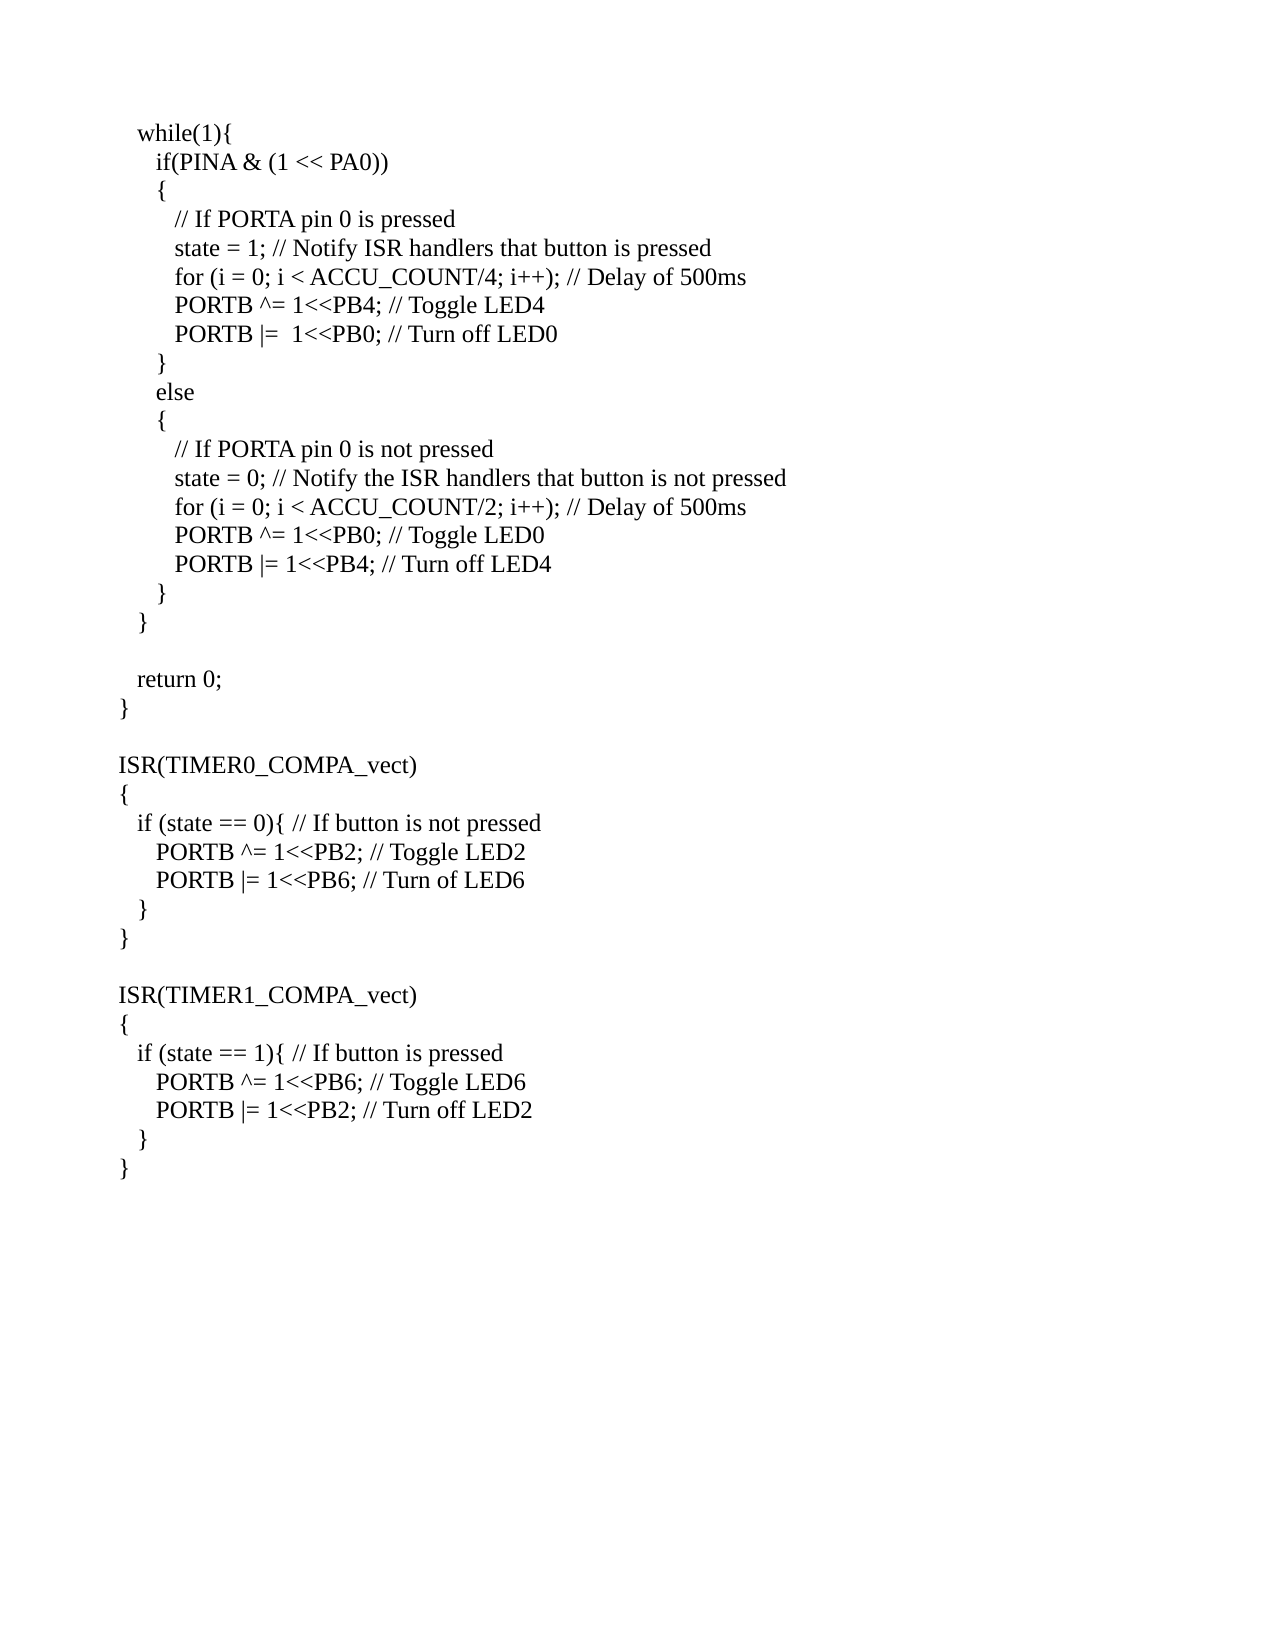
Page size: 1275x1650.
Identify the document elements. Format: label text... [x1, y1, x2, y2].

text } [118, 607, 1157, 636]
text state = 1; // Notify ISR handlers that button is pressed [118, 233, 1157, 262]
text PORTB ^= 1<<PB2; // Toggle LED2 [118, 837, 1157, 866]
text PORTB |= 1<<PB2; // Turn off LED2 [118, 1096, 1157, 1124]
text { [118, 406, 1157, 434]
text if (state == 0){ // If button is not pressed [118, 808, 1157, 837]
text state = 0; // Notify the ISR handlers that button is not pressed [118, 463, 1157, 492]
text { [118, 1009, 1157, 1038]
text ISR(TIMER0_COMPA_vect) [118, 751, 1157, 779]
text while(1){ [118, 118, 1157, 147]
text return 0; [118, 664, 1157, 693]
text // If PORTA pin 0 is pressed [118, 204, 1157, 233]
text PORTB ^= 1<<PB0; // Toggle LED0 [118, 521, 1157, 549]
text ISR(TIMER1_COMPA_vect) [118, 981, 1157, 1009]
text } [118, 894, 1157, 923]
text else [118, 377, 1157, 406]
text PORTB ^= 1<<PB4; // Toggle LED4 [118, 291, 1157, 319]
text PORTB |= 1<<PB0; // Turn off LED0 [118, 319, 1157, 348]
text if(PINA & (1 << PA0)) [118, 147, 1157, 176]
text } [118, 693, 1157, 722]
text } [118, 923, 1157, 952]
text { [118, 779, 1157, 808]
text if (state == 1){ // If button is pressed [118, 1038, 1157, 1067]
text } [118, 1124, 1157, 1153]
text } [118, 1153, 1157, 1182]
text PORTB |= 1<<PB6; // Turn of LED6 [118, 866, 1157, 894]
text for (i = 0; i < ACCU_COUNT/4; i++); // Delay of 500ms [118, 262, 1157, 291]
text for (i = 0; i < ACCU_COUNT/2; i++); // Delay of 500ms [118, 492, 1157, 521]
text PORTB ^= 1<<PB6; // Toggle LED6 [118, 1067, 1157, 1096]
text PORTB |= 1<<PB4; // Turn off LED4 [118, 549, 1157, 578]
text // If PORTA pin 0 is not pressed [118, 434, 1157, 463]
text { [118, 176, 1157, 204]
text } [118, 578, 1157, 607]
text } [118, 348, 1157, 377]
